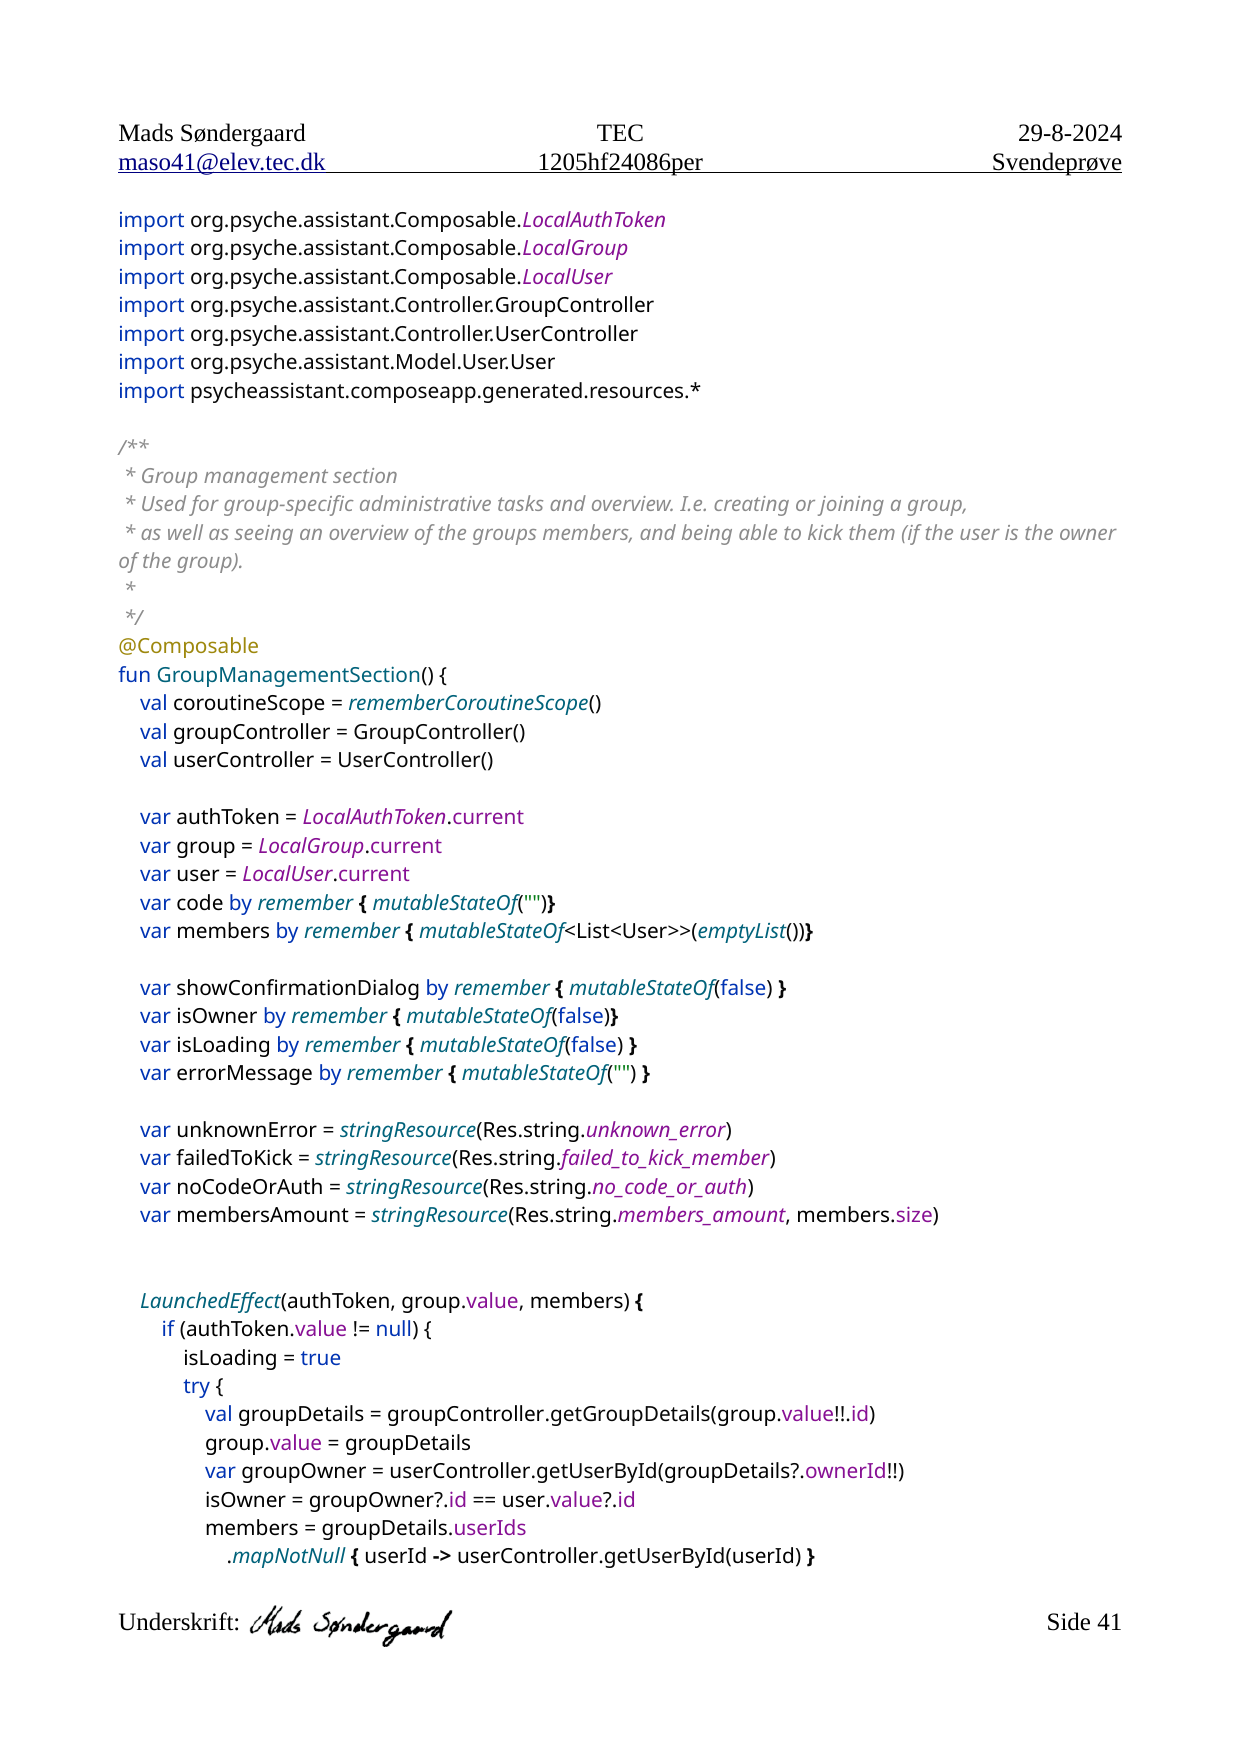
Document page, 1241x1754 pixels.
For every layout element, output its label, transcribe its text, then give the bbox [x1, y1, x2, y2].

picture [244, 1600, 458, 1647]
text import org.psyche.assistant.Composable.LocalAuthToken import org.psyche.assistant.Composable.LocalGroup import org.psyche.assistant.Composable.LocalUser import org.psyche.assistant.Controller.GroupController import org.psyche.assistant.Controller.UserController import org.psyche.assistant.Model.User.User import psycheassistant.composeapp.generated.resources.* /** * Group management section * Used for group-specific administrative tasks and overview. I.e. creating or joining a group, * as well as seeing an overview of the groups members, and being able to kick them (if the user is the owner of the group). * */ @Composable fun GroupManagementSection() { val coroutineScope = rememberCoroutineScope() val groupController = GroupController() val userController = UserController() var authToken = LocalAuthToken.current var group = LocalGroup.current var user = LocalUser.current var code by remember { mutableStateOf("")} var members by remember { mutableStateOf<List<User>>(emptyList())} var showConfirmationDialog by remember { mutableStateOf(false) } var isOwner by remember { mutableStateOf(false)} var isLoading by remember { mutableStateOf(false) } var errorMessage by remember { mutableStateOf("") } var unknownError = stringResource(Res.string.unknown_error) var failedToKick = stringResource(Res.string.failed_to_kick_member) var noCodeOrAuth = stringResource(Res.string.no_code_or_auth) var membersAmount = stringResource(Res.string.members_amount, members.size) LaunchedEffect(authToken, group.value, members) { if (authToken.value != null) { isLoading = true try { val groupDetails = groupController.getGroupDetails(group.value!!.id) group.value = groupDetails var groupOwner = userController.getUserById(groupDetails?.ownerId!!) isOwner = groupOwner?.id == user.value?.id members = groupDetails.userIds .mapNotNull { userId -> userController.getUserById(userId) } [118, 205, 1122, 1570]
